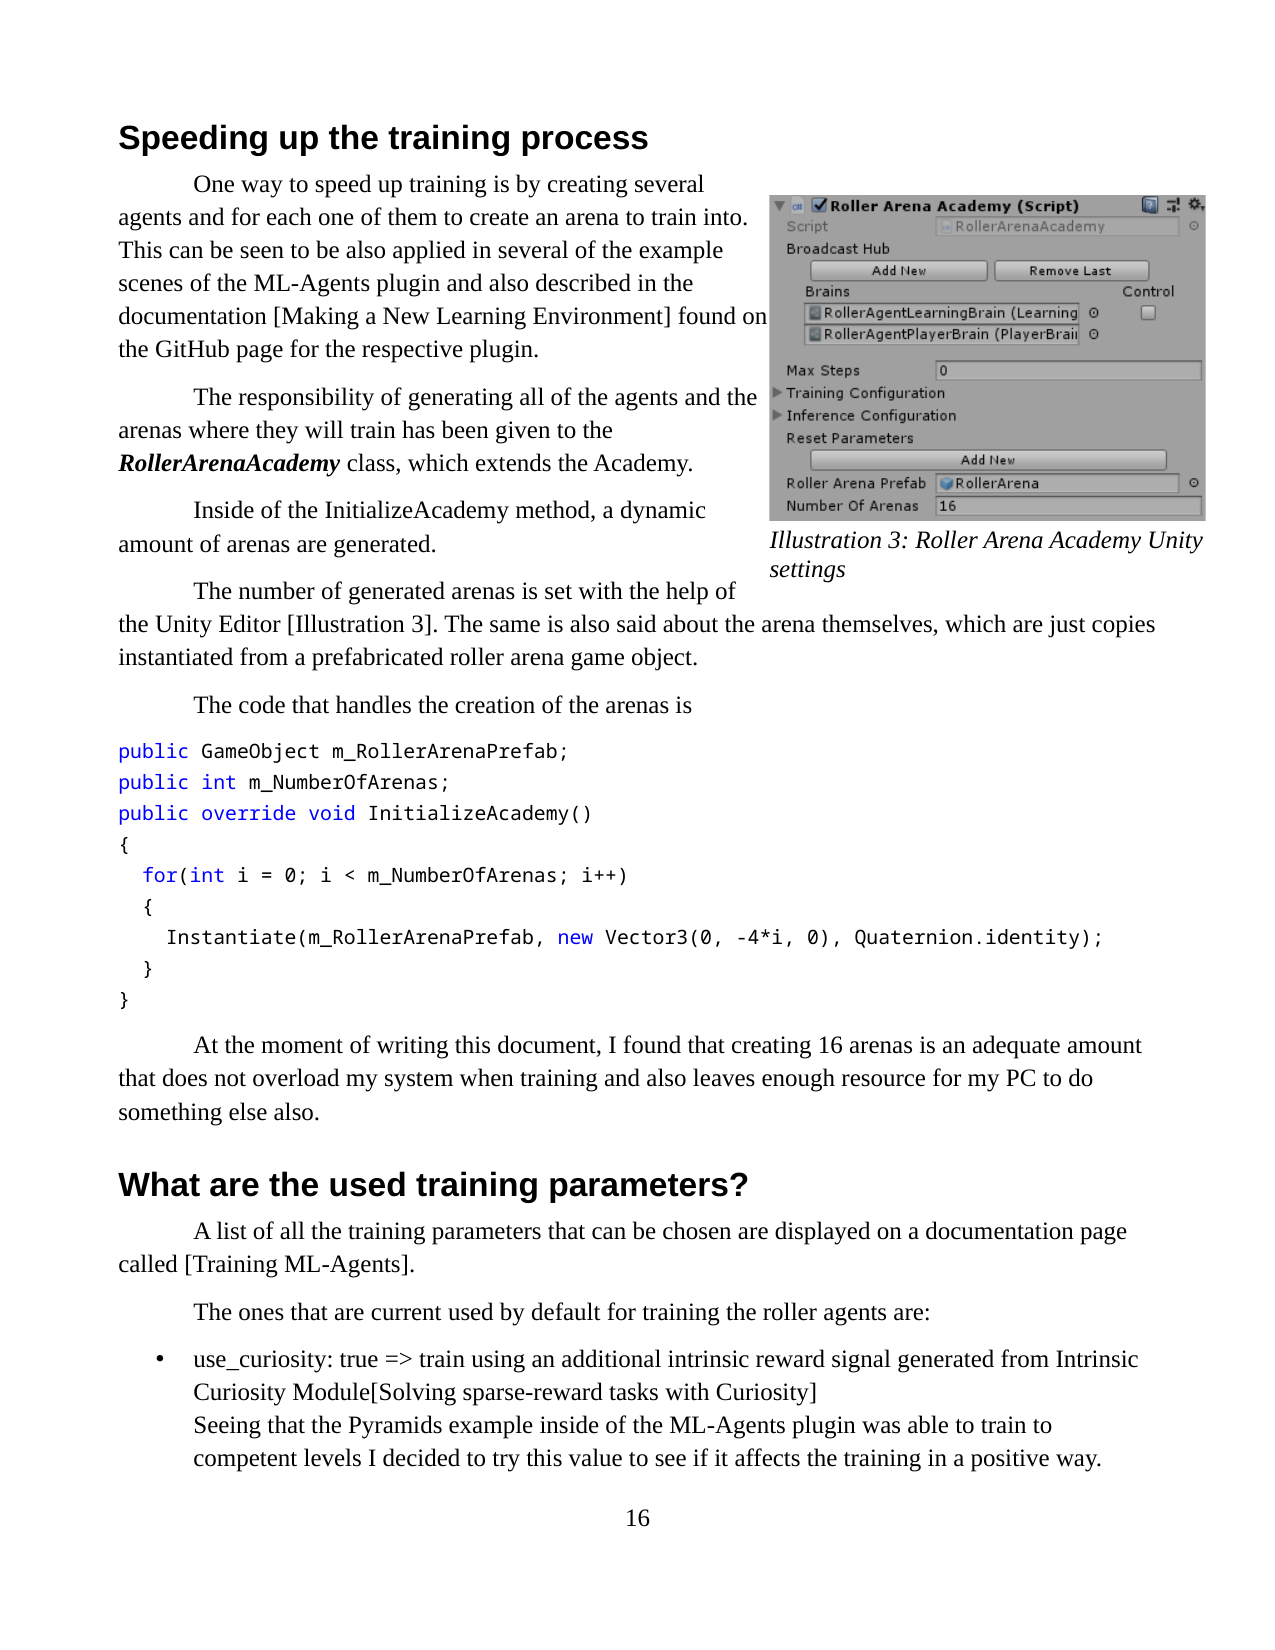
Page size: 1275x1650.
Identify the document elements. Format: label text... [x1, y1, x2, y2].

text Illustration 3: Roller Arena Academy Unity settings [769, 521, 1206, 583]
text The code that handles the creation of the arenas is [118, 690, 1157, 719]
text The ones that are current used by default for training the roller agents are: [118, 1297, 1157, 1326]
text At the moment of writing this document, I found that creating 16 arenas is an adequate amount that does not overload my system when training and also leaves enough resource for my PC to do something else also. [118, 1031, 1157, 1125]
text A list of all the training parameters that can be chosen are displayed on a documentation page called [Training ML-Agents]. [118, 1216, 1157, 1278]
text public GameObject m_RollerArenaPrefab; public int m_NumberOfArenas; public override void InitializeAcademy() { for(int i = 0; i < m_NumberOfArenas; i++) { Instantiate(m_RollerArenaPrefab, new Vector3(0, -4*i, 0), Quaternion.identity); } } [118, 737, 1157, 1012]
subtitle Speeding up the training process [118, 118, 1157, 157]
subtitle What are the used training parameters? [118, 1165, 1157, 1204]
text One way to speed up training is by creating several agents and for each one of them to create an arena to train into. This can be seen to be also applied in several of the example scenes of the ML-Agents plugin and also described in the documentation [Making a New Learning Environment] found on the GitHub page for the respective plugin. [118, 169, 1206, 363]
list use_curiosity: true => train using an additional intrinsic reward signal generated from Intrinsic Curiosity Module[Solving sparse-reward tasks with Curiosity] Seeing that the Pyramids example inside of the ML-Agents plugin was able to train to competent levels I decided to try this value to see if it affects the training in a positive way. [156, 1344, 1157, 1472]
text Inside of the InitializeAcademy method, a dynamic amount of arenas are generated. [118, 496, 769, 557]
text The number of generated arenas is set with the help of the Unity Editor [Illustration 3]. The same is also said about the arena themselves, which are just copies instantiated from a prefabricated roller arena game object. [118, 576, 1157, 671]
picture [769, 195, 1206, 521]
text The responsibility of generating all of the agents and the arenas where they will train has been given to the RollerArenaAcademy class, which extends the Academy. [118, 382, 769, 477]
